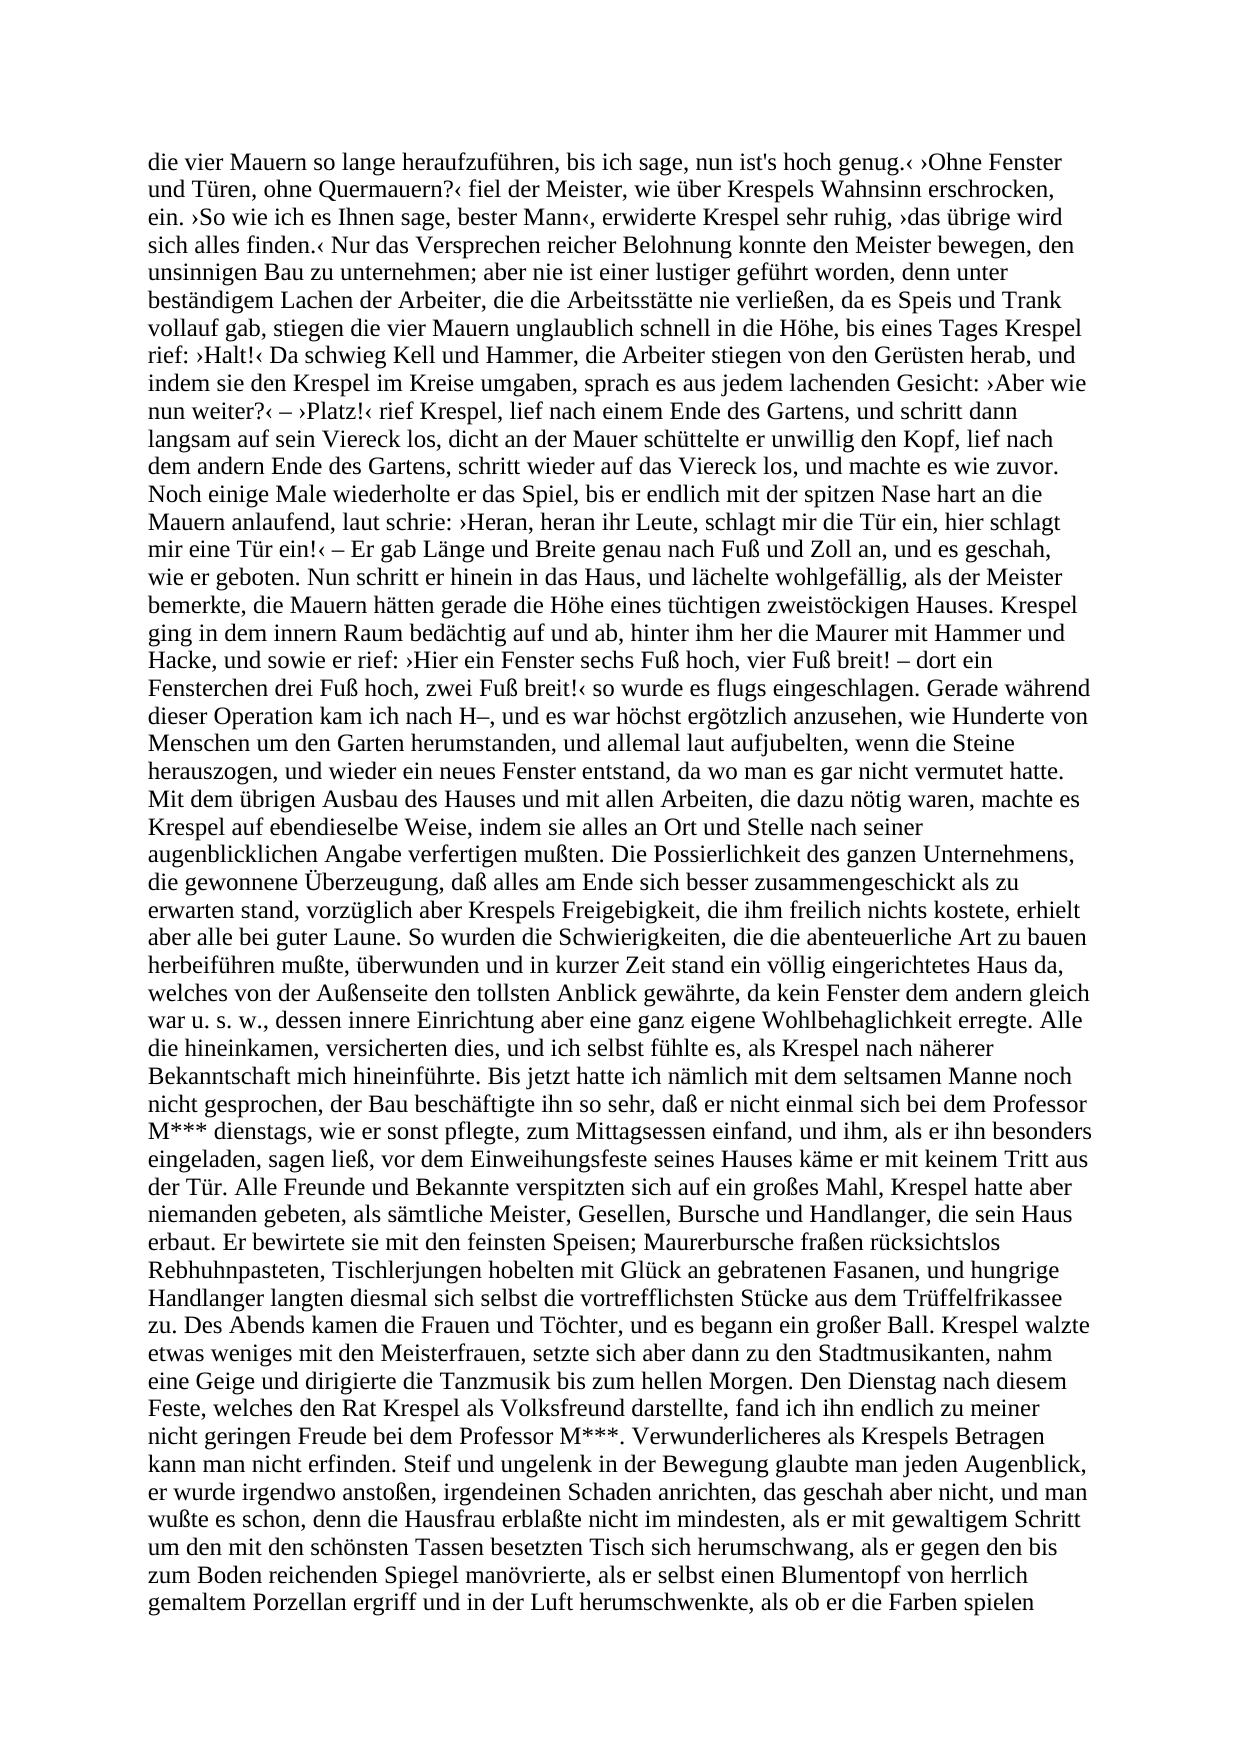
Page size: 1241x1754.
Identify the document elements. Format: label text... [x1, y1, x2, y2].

text die vier Mauern so lange heraufzuführen, bis ich sage, nun ist's hoch genug.‹ ›Ohne Fenster und Türen, ohne Quermauern?‹ fiel der Meister, wie über Krespels Wahnsinn erschrocken, ein. ›So wie ich es Ihnen sage, bester Mann‹, erwiderte Krespel sehr ruhig, ›das übrige wird sich alles finden.‹ Nur das Versprechen reicher Belohnung konnte den Meister bewegen, den unsinnigen Bau zu unternehmen; aber nie ist einer lustiger geführt worden, denn unter beständigem Lachen der Arbeiter, die die Arbeitsstätte nie verließen, da es Speis und Trank vollauf gab, stiegen die vier Mauern unglaublich schnell in die Höhe, bis eines Tages Krespel rief: ›Halt!‹ Da schwieg Kell und Hammer, die Arbeiter stiegen von den Gerüsten herab, und indem sie den Krespel im Kreise umgaben, sprach es aus jedem lachenden Gesicht: ›Aber wie nun weiter?‹ – ›Platz!‹ rief Krespel, lief nach einem Ende des Gartens, und schritt dann langsam auf sein Viereck los, dicht an der Mauer schüttelte er unwillig den Kopf, lief nach dem andern Ende des Gartens, schritt wieder auf das Viereck los, und machte es wie zuvor. Noch einige Male wiederholte er das Spiel, bis er endlich mit der spitzen Nase hart an die Mauern anlaufend, laut schrie: ›Heran, heran ihr Leute, schlagt mir die Tür ein, hier schlagt mir eine Tür ein!‹ – Er gab Länge und Breite genau nach Fuß und Zoll an, und es geschah, wie er geboten. Nun schritt er hinein in das Haus, und lächelte wohlgefällig, als der Meister bemerkte, die Mauern hätten gerade die Höhe eines tüchtigen zweistöckigen Hauses. Krespel ging in dem innern Raum bedächtig auf und ab, hinter ihm her die Maurer mit Hammer und Hacke, und sowie er rief: ›Hier ein Fenster sechs Fuß hoch, vier Fuß breit! – dort ein Fensterchen drei Fuß hoch, zwei Fuß breit!‹ so wurde es flugs eingeschlagen. Gerade während dieser Operation kam ich nach H–, und es war höchst ergötzlich anzusehen, wie Hunderte von Menschen um den Garten herumstanden, und allemal laut aufjubelten, wenn die Steine herauszogen, und wieder ein neues Fenster entstand, da wo man es gar nicht vermutet hatte. Mit dem übrigen Ausbau des Hauses und mit allen Arbeiten, die dazu nötig waren, machte es Krespel auf ebendieselbe Weise, indem sie alles an Ort und Stelle nach seiner augenblicklichen Angabe verfertigen mußten. Die Possierlichkeit des ganzen Unternehmens, die gewonnene Überzeugung, daß alles am Ende sich besser zusammengeschickt als zu erwarten stand, vorzüglich aber Krespels Freigebigkeit, die ihm freilich nichts kostete, erhielt aber alle bei guter Laune. So wurden die Schwierigkeiten, die die abenteuerliche Art zu bauen herbeiführen mußte, überwunden und in kurzer Zeit stand ein völlig eingerichtetes Haus da, welches von der Außenseite den tollsten Anblick gewährte, da kein Fenster dem andern gleich war u. s. w., dessen innere Einrichtung aber eine ganz eigene Wohlbehaglichkeit erregte. Alle die hineinkamen, versicherten dies, und ich selbst fühlte es, als Krespel nach näherer Bekanntschaft mich hineinführte. Bis jetzt hatte ich nämlich mit dem seltsamen Manne noch nicht gesprochen, der Bau beschäftigte ihn so sehr, daß er nicht einmal sich bei dem Professor M*** dienstags, wie er sonst pflegte, zum Mittagsessen einfand, und ihm, als er ihn besonders eingeladen, sagen ließ, vor dem Einweihungsfeste seines Hauses käme er mit keinem Tritt aus der Tür. Alle Freunde und Bekannte verspitzten sich auf ein großes Mahl, Krespel hatte aber niemanden gebeten, als sämtliche Meister, Gesellen, Bursche und Handlanger, die sein Haus erbaut. Er bewirtete sie mit den feinsten Speisen; Maurerbursche fraßen rücksichtslos Rebhuhnpasteten, Tischlerjungen hobelten mit Glück an gebratenen Fasanen, und hungrige Handlanger langten diesmal sich selbst die vortrefflichsten Stücke aus dem Trüffelfrikassee zu. Des Abends kamen die Frauen und Töchter, und es begann ein großer Ball. Krespel walzte etwas weniges mit den Meisterfrauen, setzte sich aber dann zu den Stadtmusikanten, nahm eine Geige und dirigierte die Tanzmusik bis zum hellen Morgen. Den Dienstag nach diesem Feste, welches den Rat Krespel als Volksfreund darstellte, fand ich ihn endlich zu meiner nicht geringen Freude bei dem Professor M***. Verwunderlicheres als Krespels Betragen kann man nicht erfinden. Steif und ungelenk in der Bewegung glaubte man jeden Augenblick, er wurde irgendwo anstoßen, irgendeinen Schaden anrichten, das geschah aber nicht, und man wußte es schon, denn die Hausfrau erblaßte nicht im mindesten, als er mit gewaltigem Schritt um den mit den schönsten Tassen besetzten Tisch sich herumschwang, als er gegen den bis zum Boden reichenden Spiegel manövrierte, als er selbst einen Blumentopf von herrlich gemaltem Porzellan ergriff und in der Luft herumschwenkte, als ob er die Farben spielen [148, 148, 1092, 1616]
